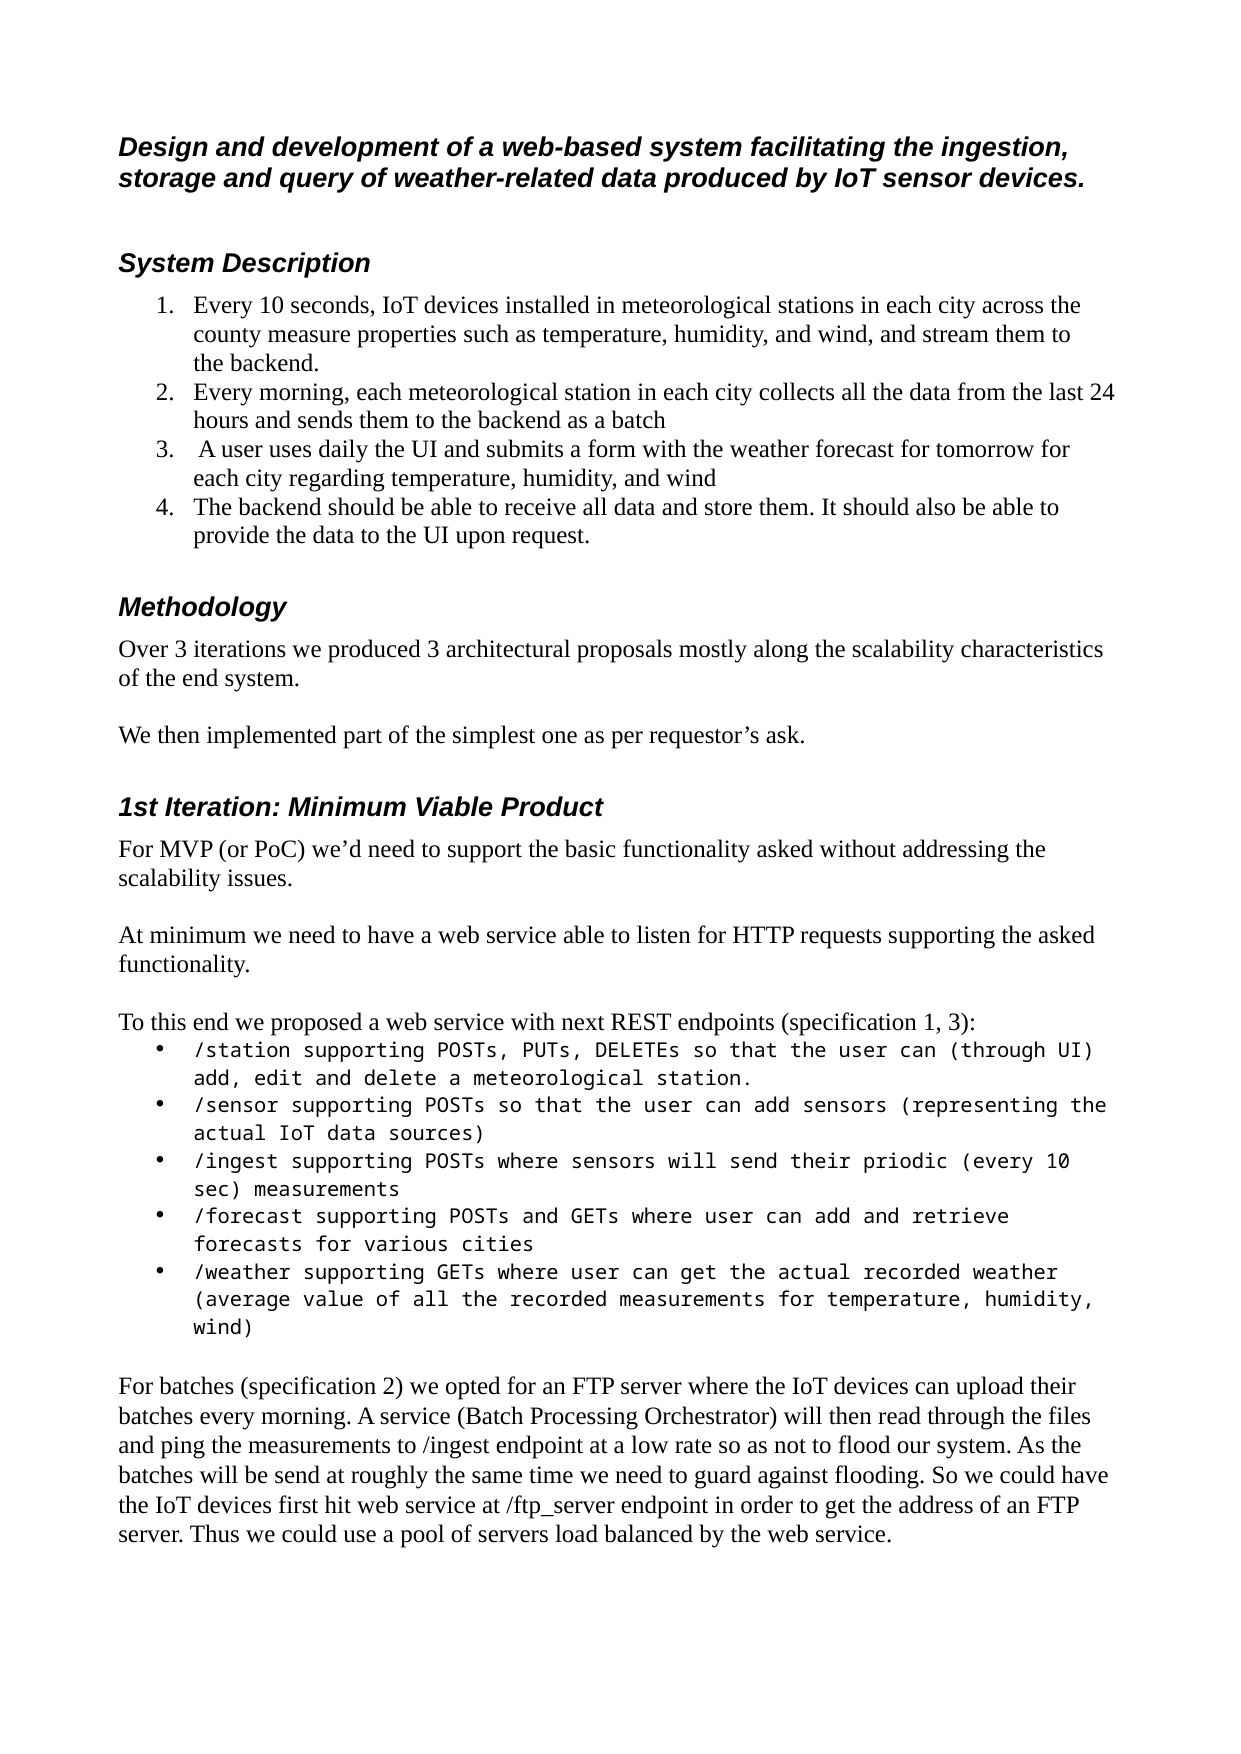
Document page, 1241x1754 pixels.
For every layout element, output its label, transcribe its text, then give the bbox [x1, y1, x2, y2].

subtitle Methodology [118, 591, 1122, 622]
subtitle 1st Iteration: Minimum Viable Product [118, 791, 1122, 822]
subtitle System Description [118, 247, 1122, 278]
list /sensor supporting POSTs so that the user can add sensors (representing the actual IoT data sources) [156, 1091, 1122, 1146]
list the backend. [156, 348, 1122, 377]
text For batches (specification 2) we opted for an FTP server where the IoT devices can upload their batches every morning. A service (Batch Processing Orchestrator) will then read through the files and ping the measurements to /ingest endpoint at a low rate so as not to flood our system. As the batches will be send at roughly the same time we need to guard against flooding. So we could have the IoT devices first hit web service at /ftp_server endpoint in order to get the address of an FTP server. Thus we could use a pool of servers load balanced by the web service. [118, 1370, 1122, 1548]
text Over 3 iterations we produced 3 architectural proposals mostly along the scalability characteristics of the end system. [118, 634, 1122, 692]
list Every 10 seconds, IoT devices installed in meteorological stations in each city across the [156, 291, 1122, 319]
text At minimum we need to have a web service able to listen for HTTP requests supporting the asked functionality. [118, 921, 1122, 978]
list /station supporting POSTs, PUTs, DELETEs so that the user can (through UI) add, edit and delete a meteorological station. [156, 1036, 1122, 1091]
text We then implemented part of the simplest one as per requestor’s ask. [118, 721, 1122, 749]
list /weather supporting GETs where user can get the actual recorded weather (average value of all the recorded measurements for temperature, humidity, wind) [156, 1257, 1122, 1340]
list each city regarding temperature, humidity, and wind [156, 463, 1122, 492]
list /ingest supporting POSTs where sensors will send their priodic (every 10 sec) measurements [156, 1146, 1122, 1202]
text To this end we proposed a web service with next REST endpoints (specification 1, 3): [118, 1007, 1122, 1036]
list Every morning, each meteorological station in each city collects all the data from the last 24 hours and sends them to the backend as a batch [156, 377, 1122, 434]
list The backend should be able to receive all data and store them. It should also be able to provide the data to the UI upon request. [156, 492, 1122, 549]
list county measure properties such as temperature, humidity, and wind, and stream them to [156, 319, 1122, 348]
list /forecast supporting POSTs and GETs where user can add and retrieve forecasts for various cities [156, 1202, 1122, 1257]
text For MVP (or PoC) we’d need to support the basic functionality asked without addressing the scalability issues. [118, 834, 1122, 892]
list A user uses daily the UI and submits a form with the weather forecast for tomorrow for [156, 434, 1122, 463]
subtitle Design and development of a web-based system facilitating the ingestion, storage and query of weather-related data produced by IoT sensor devices. [118, 131, 1122, 193]
